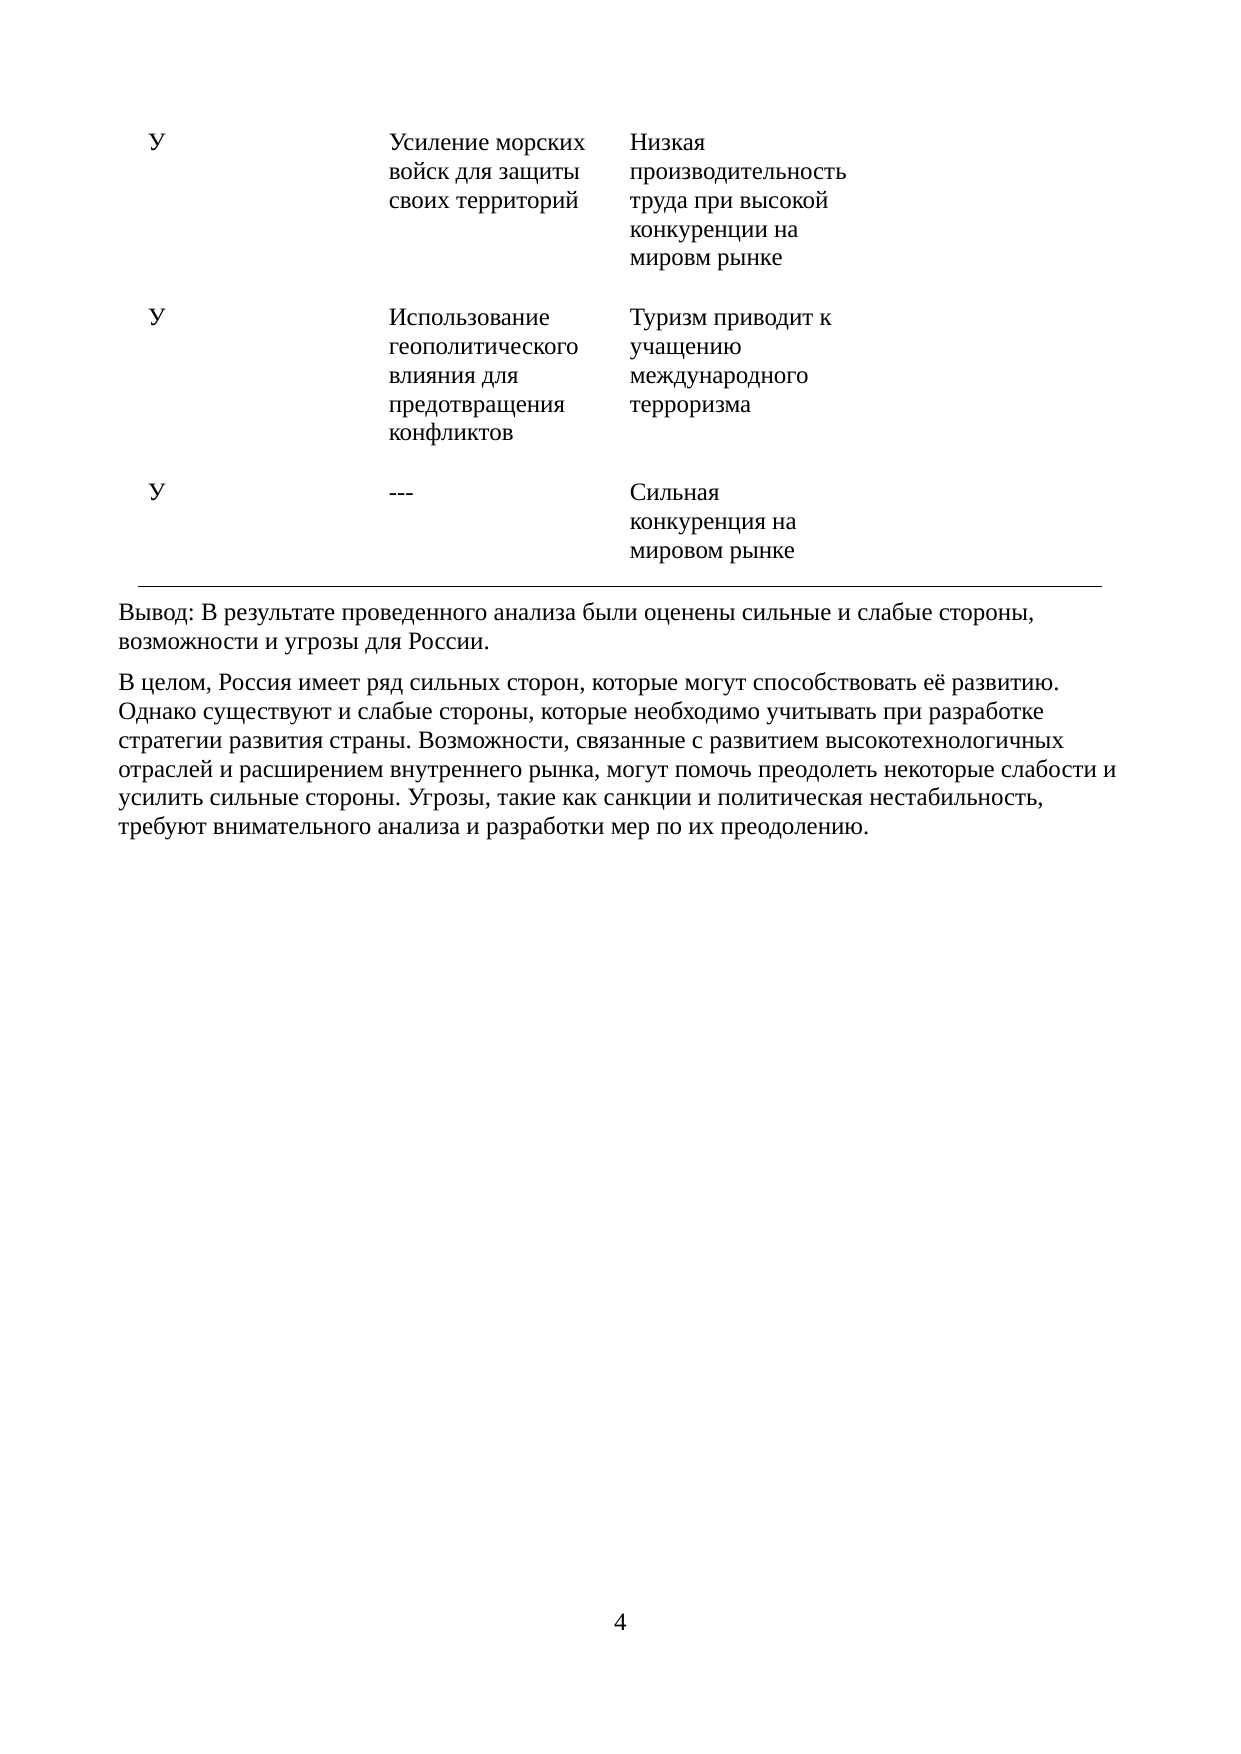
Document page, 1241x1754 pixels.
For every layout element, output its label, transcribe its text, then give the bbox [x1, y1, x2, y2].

table_cell --- [379, 468, 620, 586]
table_cell [861, 293, 1102, 468]
table_cell У [138, 118, 379, 293]
table_cell Низкая производительность труда при высокой конкуренции на мировм рынке [620, 118, 861, 293]
table_cell Туризм приводит к учащению международного терроризма [620, 293, 861, 468]
table_cell [861, 118, 1102, 293]
text В целом, Россия имеет ряд сильных сторон, которые могут способствовать её развитию. Однако существуют и слабые стороны, которые необходимо учитывать при разработке стратегии развития страны. Возможности, связанные с развитием высокотехнологичных отраслей и расширением внутреннего рынка, могут помочь преодолеть некоторые слабости и усилить сильные стороны. Угрозы, такие как санкции и политическая нестабильность, требуют внимательного анализа и разработки мер по их преодолению. [118, 667, 1122, 840]
table_cell [861, 468, 1102, 586]
table_cell У [138, 293, 379, 468]
table_cell У [138, 468, 379, 586]
text Вывод: В результате проведенного анализа были оценены сильные и слабые стороны, возможности и угрозы для России. [118, 597, 1122, 655]
table_cell Использование геополитического влияния для предотвращения конфликтов [379, 293, 620, 468]
table_cell Сильная конкуренция на мировом рынке [620, 468, 861, 586]
table_cell Усиление морских войск для защиты своих территорий [379, 118, 620, 293]
